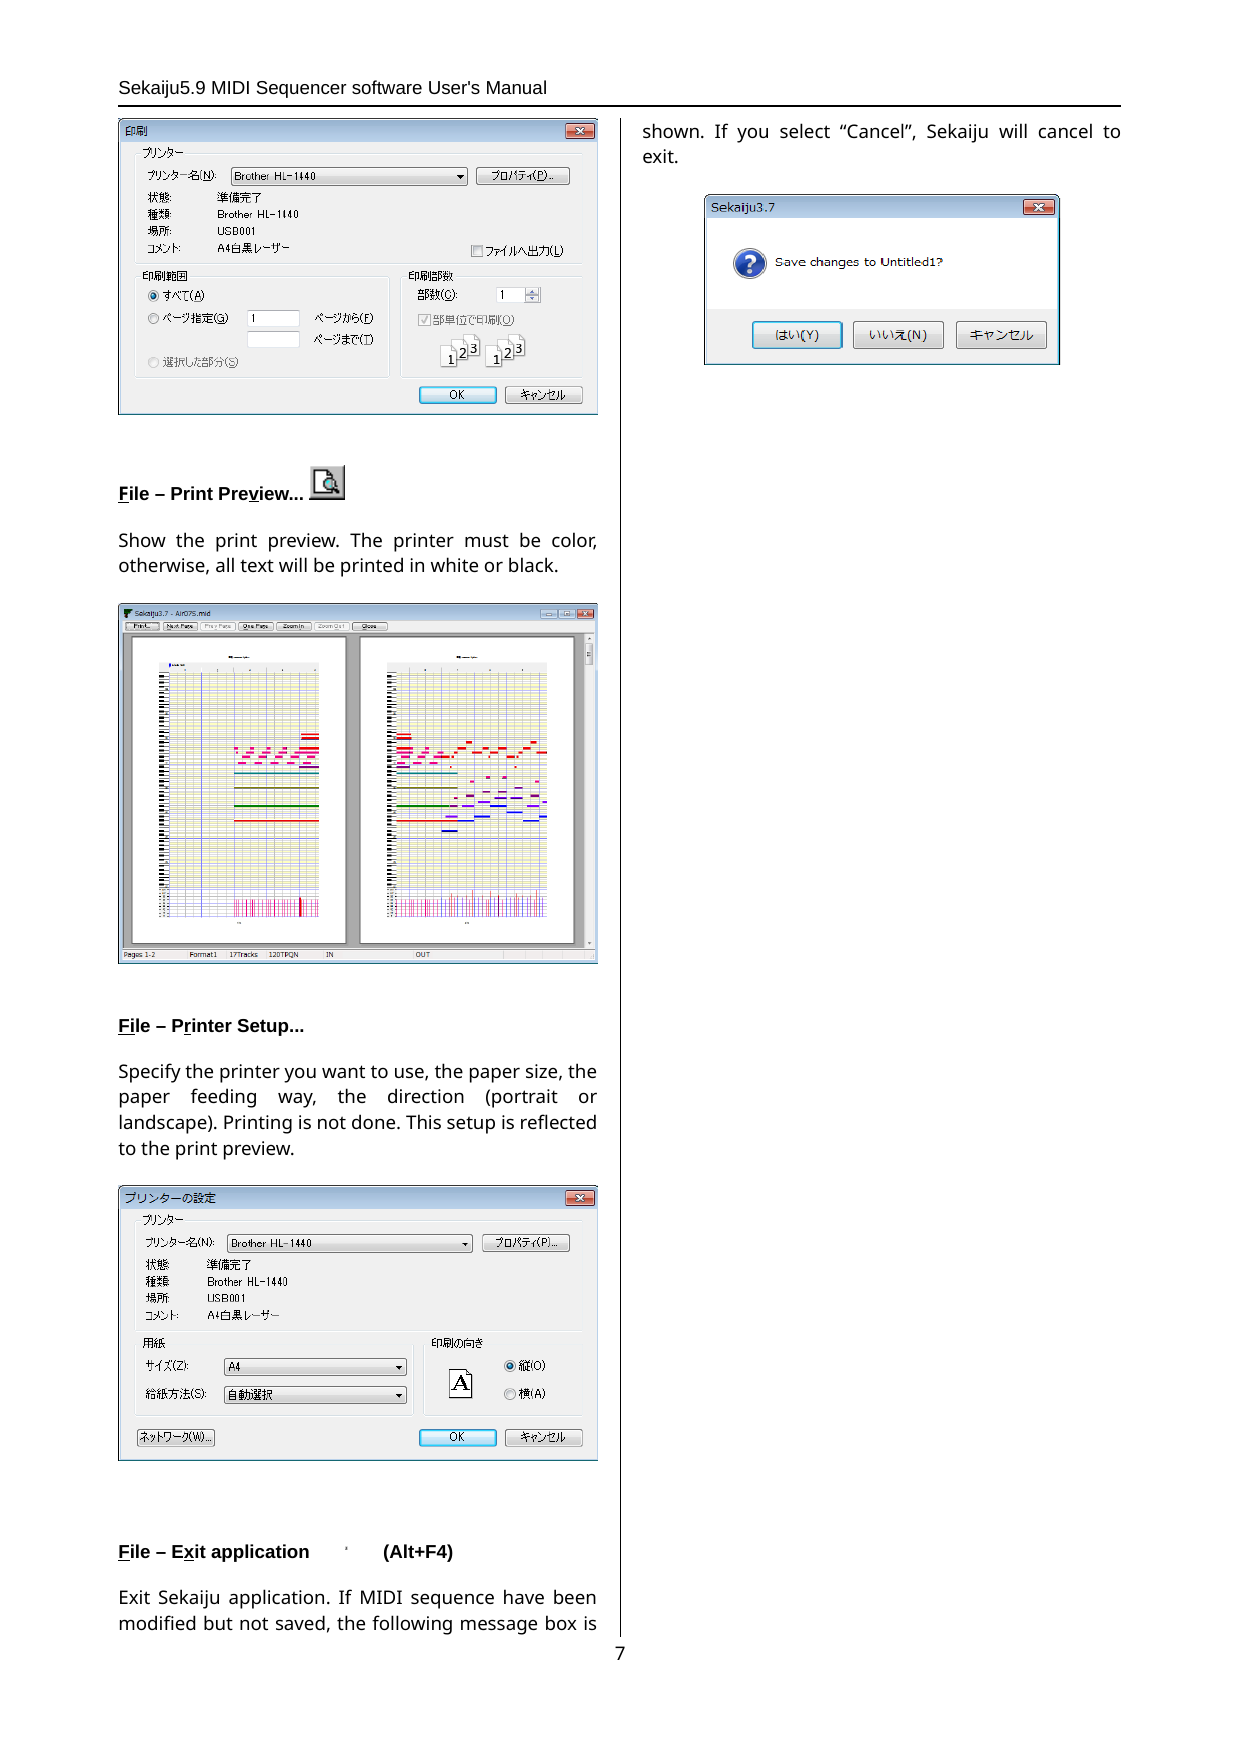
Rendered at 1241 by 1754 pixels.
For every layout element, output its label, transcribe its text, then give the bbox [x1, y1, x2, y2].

text File – Exit application (Alt+F4) [118, 1537, 598, 1563]
picture [704, 194, 1060, 365]
text File – Printer Setup... [118, 1015, 598, 1037]
text Exit Sekaiju application. If MIDI sequence have been modified but not saved, the following message box is [118, 1584, 598, 1636]
text Show the print preview. The printer must be color, otherwise, all text will be printed in white or black. [118, 527, 598, 578]
text File – Print Preview... [118, 466, 598, 505]
picture [118, 603, 598, 964]
picture [118, 1185, 598, 1461]
picture [309, 465, 345, 500]
picture [118, 118, 598, 415]
text Specify the printer you want to use, the paper size, the paper feeding way, the direction (portrait or landscape). Printing is not done. This setup is reflected to the print preview. [118, 1058, 598, 1160]
text shown. If you select “Cancel”, Sekaiju will cancel to exit. [642, 118, 1122, 169]
